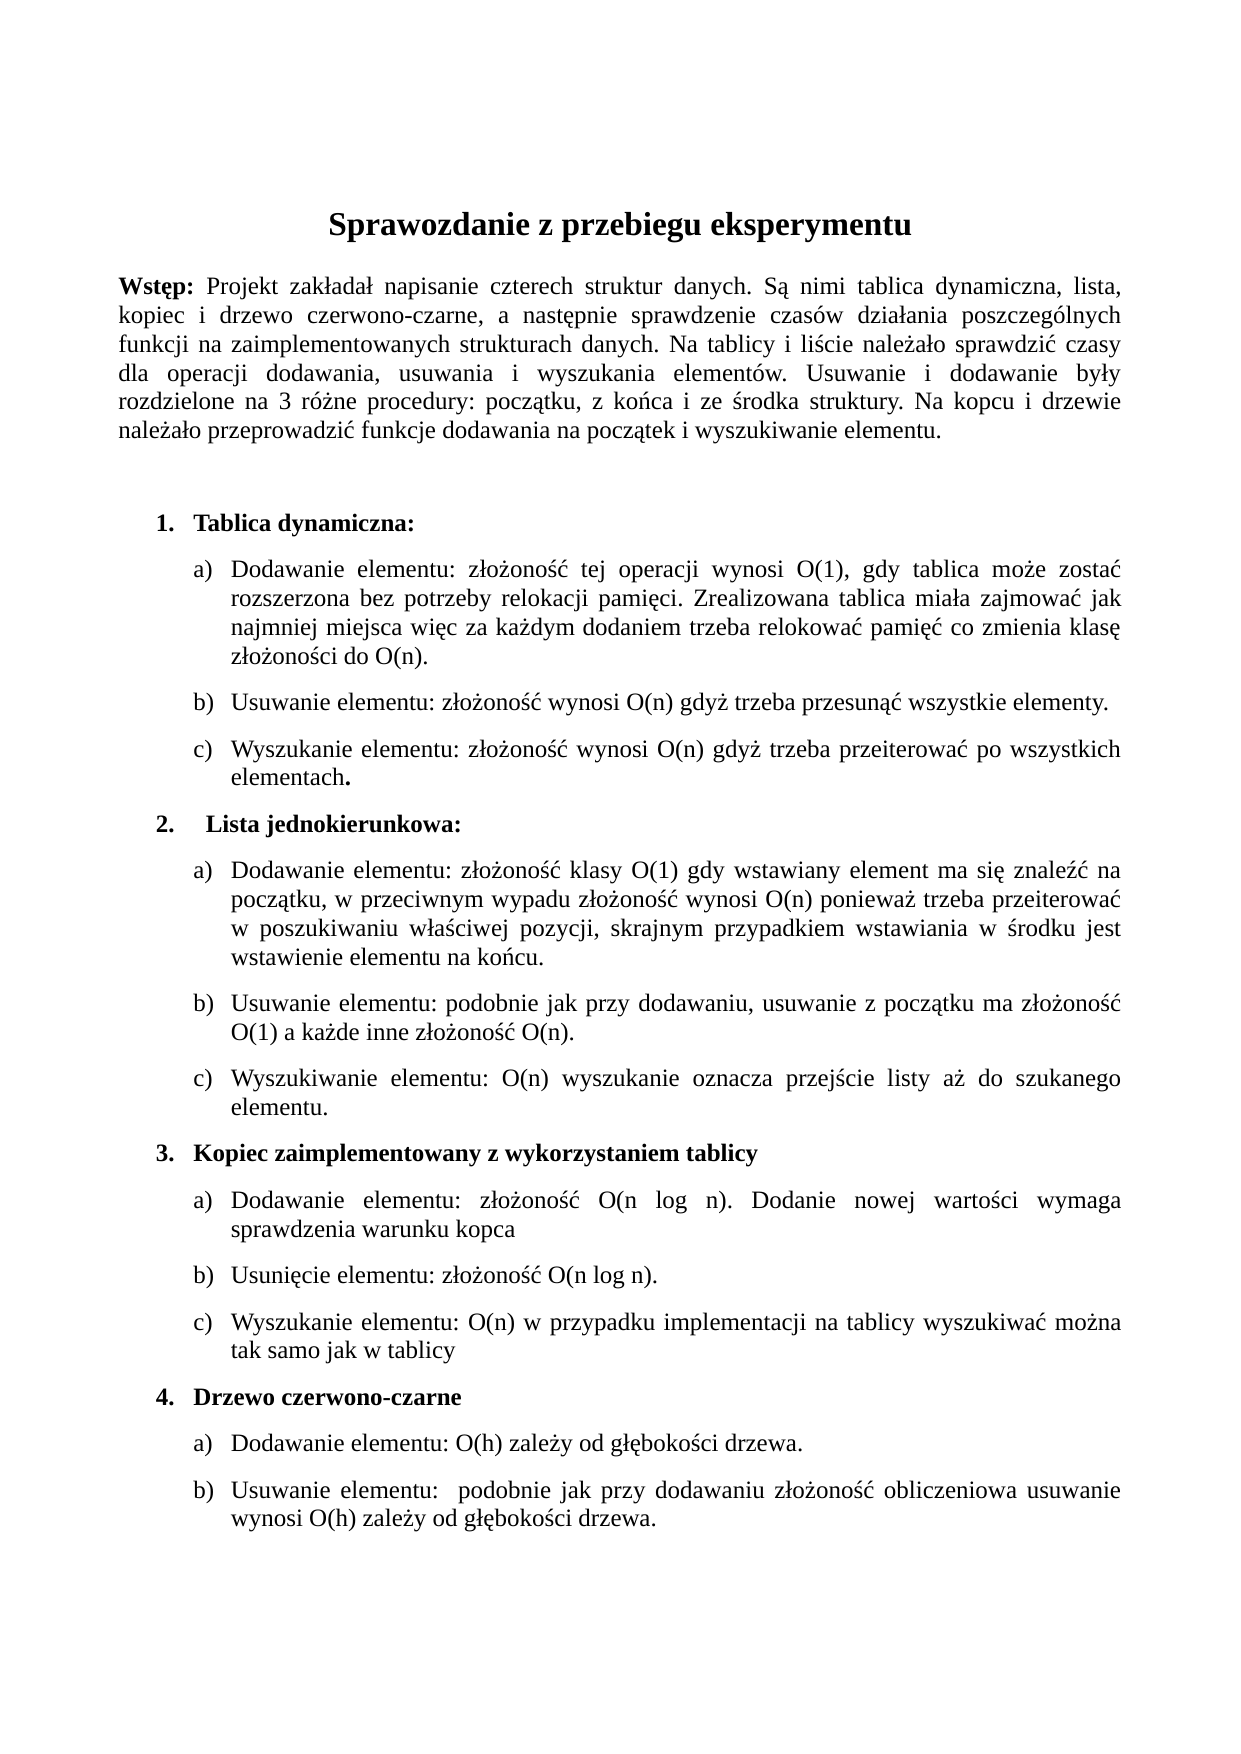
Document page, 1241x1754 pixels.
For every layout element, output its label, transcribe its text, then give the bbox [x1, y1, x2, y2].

list Dodawanie elementu: O(h) zależy od głębokości drzewa. [193, 1428, 1122, 1457]
list Kopiec zaimplementowany z wykorzystaniem tablicy [156, 1138, 1122, 1167]
list Lista jednokierunkowa: [156, 809, 1122, 838]
list Usunięcie elementu: złożoność O(n log n). [193, 1260, 1122, 1289]
list Wyszukiwanie elementu: O(n) wyszukanie oznacza przejście listy aż do szukanego elementu. [193, 1063, 1122, 1121]
list Dodawanie elementu: złożoność O(n log n). Dodanie nowej wartości wymaga sprawdzenia warunku kopca [193, 1185, 1122, 1242]
list Usuwanie elementu: podobnie jak przy dodawaniu złożoność obliczeniowa usuwanie wynosi O(h) zależy od głębokości drzewa. [193, 1475, 1122, 1532]
list Usuwanie elementu: podobnie jak przy dodawaniu, usuwanie z początku ma złożoność O(1) a każde inne złożoność O(n). [193, 988, 1122, 1046]
list Dodawanie elementu: złożoność klasy O(1) gdy wstawiany element ma się znaleźć na początku, w przeciwnym wypadu złożoność wynosi O(n) ponieważ trzeba przeiterować w poszukiwaniu właściwej pozycji, skrajnym przypadkiem wstawiania w środku jest wstawienie elementu na końcu. [193, 855, 1122, 970]
list Dodawanie elementu: złożoność tej operacji wynosi O(1), gdy tablica może zostać rozszerzona bez potrzeby relokacji pamięci. Zrealizowana tablica miała zajmować jak najmniej miejsca więc za każdym dodaniem trzeba relokować pamięć co zmienia klasę złożoności do O(n). [193, 554, 1122, 669]
text Wstęp: Projekt zakładał napisanie czterech struktur danych. Są nimi tablica dynamiczna, lista, kopiec i drzewo czerwono-czarne, a następnie sprawdzenie czasów działania poszczególnych funkcji na zaimplementowanych strukturach danych. Na tablicy i liście należało sprawdzić czasy dla operacji dodawania, usuwania i wyszukania elementów. Usuwanie i dodawanie były rozdzielone na 3 różne procedury: początku, z końca i ze środka struktury. Na kopcu i drzewie należało przeprowadzić funkcje dodawania na początek i wyszukiwanie elementu. [118, 271, 1122, 444]
text Sprawozdanie z przebiegu eksperymentu [118, 204, 1122, 243]
list Drzewo czerwono-czarne [156, 1382, 1122, 1411]
list Usuwanie elementu: złożoność wynosi O(n) gdyż trzeba przesunąć wszystkie elementy. [193, 687, 1122, 716]
list Wyszukanie elementu: O(n) w przypadku implementacji na tablicy wyszukiwać można tak samo jak w tablicy [193, 1307, 1122, 1364]
list Tablica dynamiczna: [156, 508, 1122, 537]
list Wyszukanie elementu: złożoność wynosi O(n) gdyż trzeba przeiterować po wszystkich elementach. [193, 734, 1122, 791]
